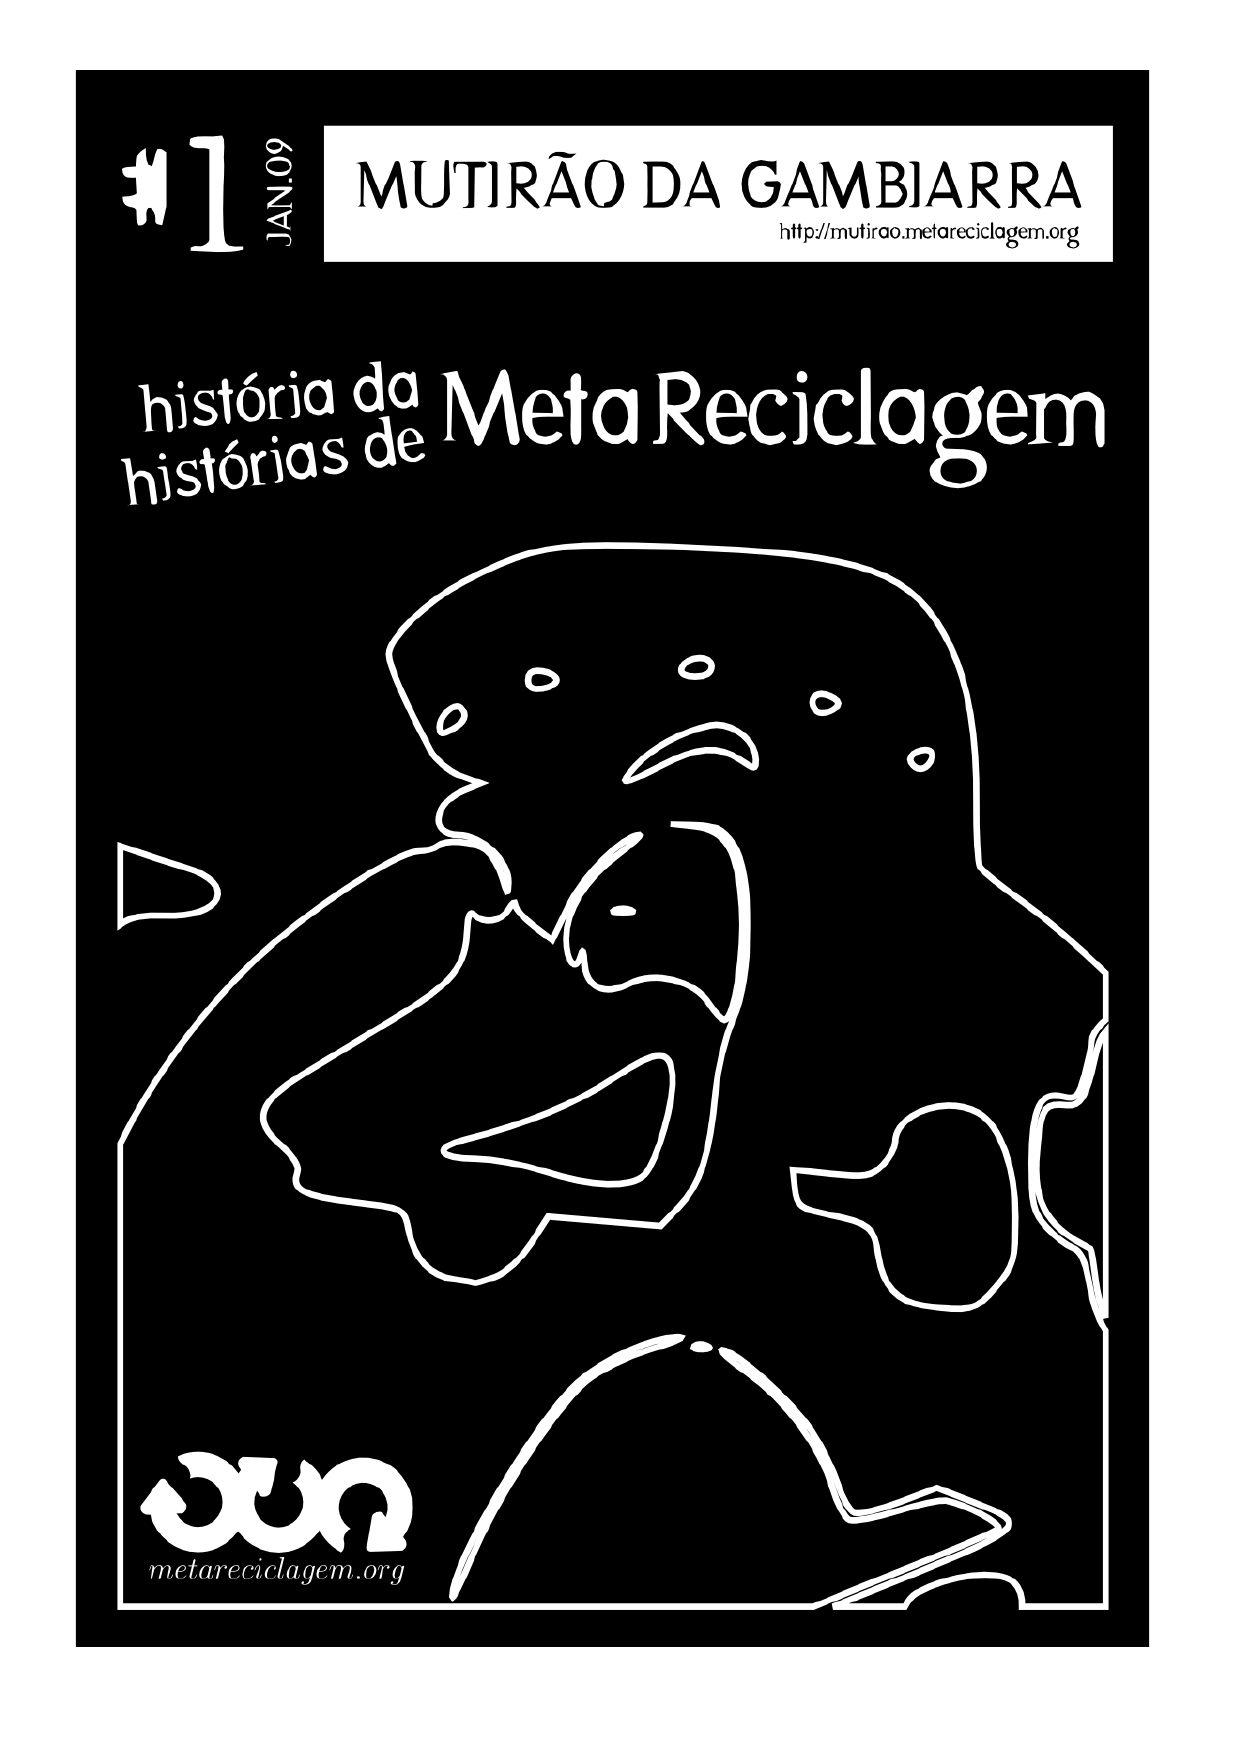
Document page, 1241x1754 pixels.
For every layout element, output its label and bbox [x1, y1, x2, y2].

picture [75, 70, 1150, 1647]
